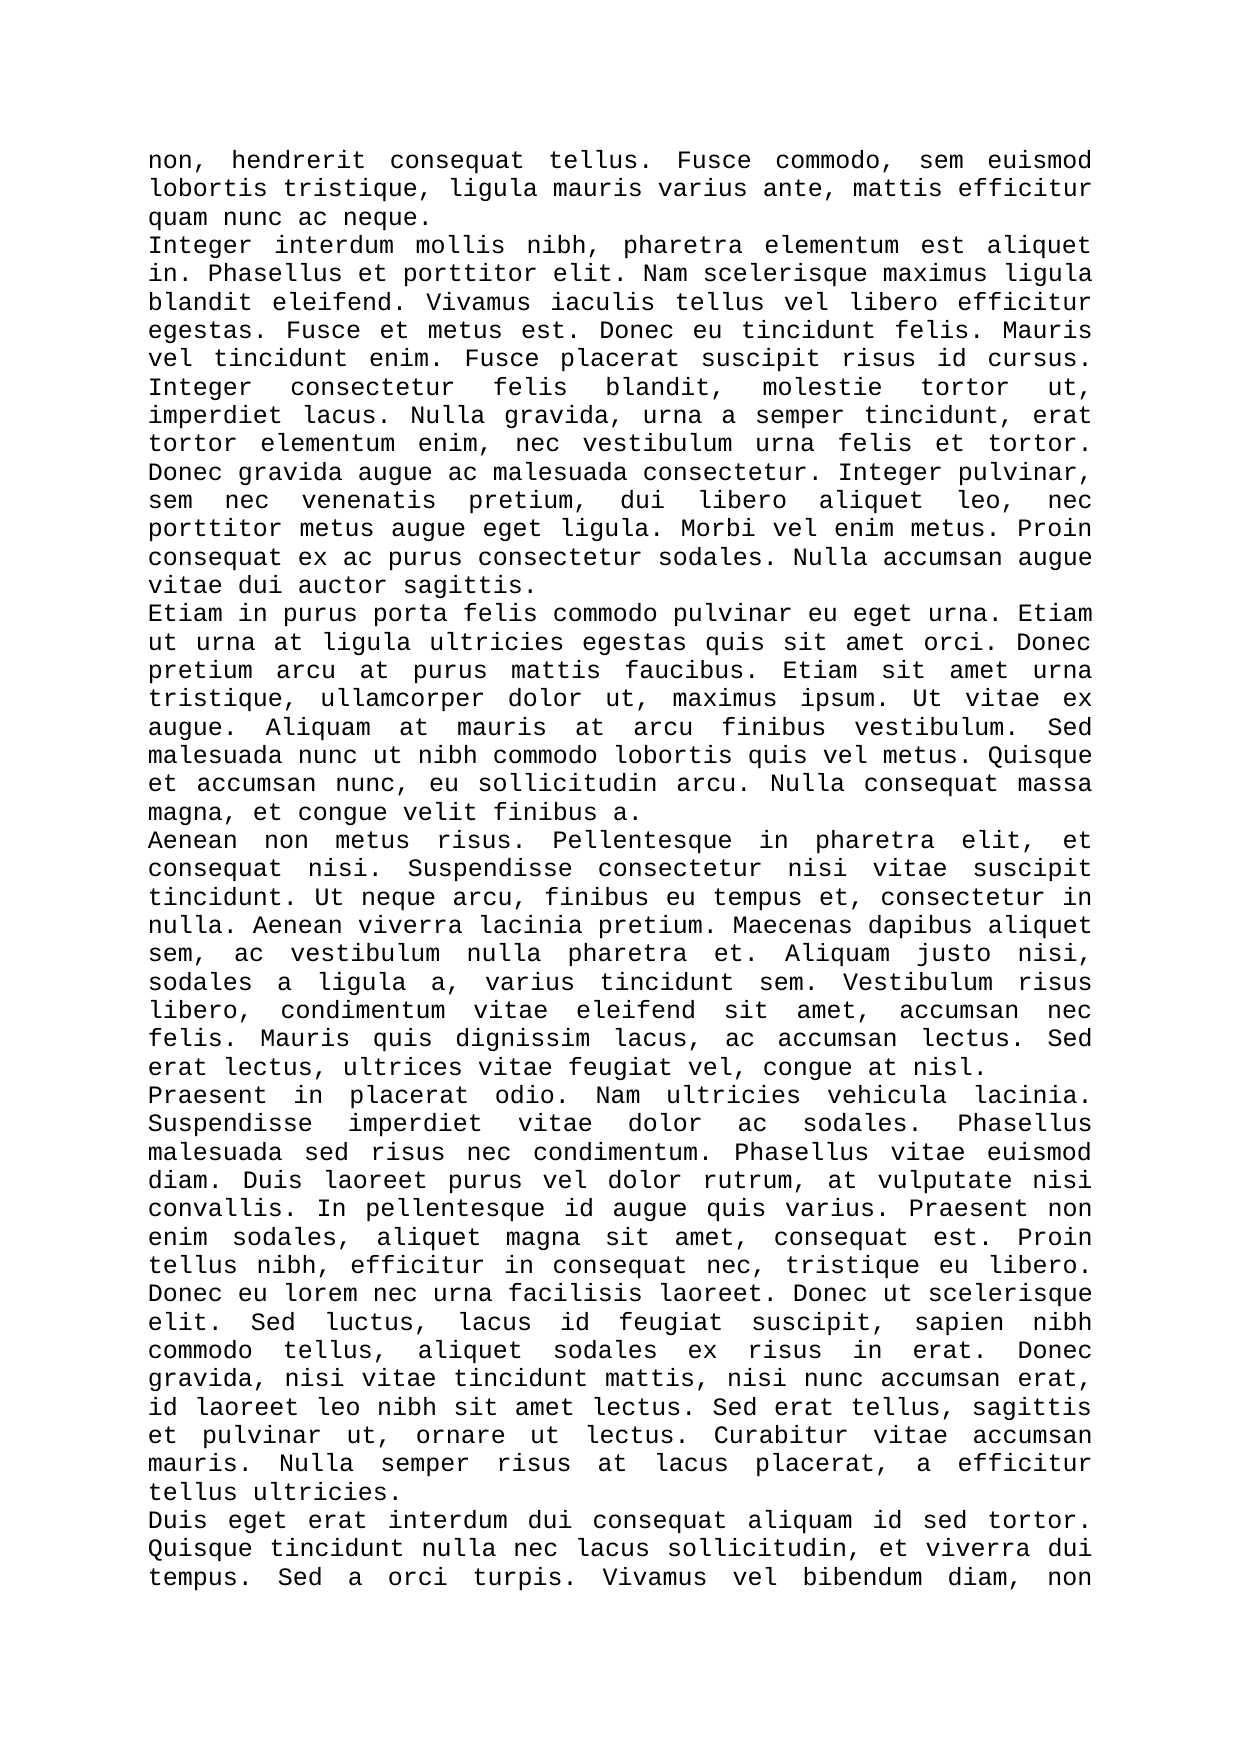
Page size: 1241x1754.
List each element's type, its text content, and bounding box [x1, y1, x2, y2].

text Duis eget erat interdum dui consequat aliquam id sed tortor. Quisque tincidunt nulla nec lacus sollicitudin, et viverra dui tempus. Sed a orci turpis. Vivamus vel bibendum diam, non [148, 1508, 1093, 1593]
text Etiam in purus porta felis commodo pulvinar eu eget urna. Etiam ut urna at ligula ultricies egestas quis sit amet orci. Donec pretium arcu at purus mattis faucibus. Etiam sit amet urna tristique, ullamcorper dolor ut, maximus ipsum. Ut vitae ex augue. Aliquam at mauris at arcu finibus vestibulum. Sed malesuada nunc ut nibh commodo lobortis quis vel metus. Quisque et accumsan nunc, eu sollicitudin arcu. Nulla consequat massa magna, et congue velit finibus a. [148, 601, 1093, 828]
text Aenean non metus risus. Pellentesque in pharetra elit, et consequat nisi. Suspendisse consectetur nisi vitae suscipit tincidunt. Ut neque arcu, finibus eu tempus et, consectetur in nulla. Aenean viverra lacinia pretium. Maecenas dapibus aliquet sem, ac vestibulum nulla pharetra et. Aliquam justo nisi, sodales a ligula a, varius tincidunt sem. Vestibulum risus libero, condimentum vitae eleifend sit amet, accumsan nec felis. Mauris quis dignissim lacus, ac accumsan lectus. Sed erat lectus, ultrices vitae feugiat vel, congue at nisl. [148, 828, 1093, 1083]
text Praesent in placerat odio. Nam ultricies vehicula lacinia. Suspendisse imperdiet vitae dolor ac sodales. Phasellus malesuada sed risus nec condimentum. Phasellus vitae euismod diam. Duis laoreet purus vel dolor rutrum, at vulputate nisi convallis. In pellentesque id augue quis varius. Praesent non enim sodales, aliquet magna sit amet, consequat est. Proin tellus nibh, efficitur in consequat nec, tristique eu libero. Donec eu lorem nec urna facilisis laoreet. Donec ut scelerisque elit. Sed luctus, lacus id feugiat suscipit, sapien nibh commodo tellus, aliquet sodales ex risus in erat. Donec gravida, nisi vitae tincidunt mattis, nisi nunc accumsan erat, id laoreet leo nibh sit amet lectus. Sed erat tellus, sagittis et pulvinar ut, ornare ut lectus. Curabitur vitae accumsan mauris. Nulla semper risus at lacus placerat, a efficitur tellus ultricies. [148, 1083, 1093, 1508]
text non, hendrerit consequat tellus. Fusce commodo, sem euismod lobortis tristique, ligula mauris varius ante, mattis efficitur quam nunc ac neque. [148, 148, 1093, 233]
text Integer interdum mollis nibh, pharetra elementum est aliquet in. Phasellus et porttitor elit. Nam scelerisque maximus ligula blandit eleifend. Vivamus iaculis tellus vel libero efficitur egestas. Fusce et metus est. Donec eu tincidunt felis. Mauris vel tincidunt enim. Fusce placerat suscipit risus id cursus. Integer consectetur felis blandit, molestie tortor ut, imperdiet lacus. Nulla gravida, urna a semper tincidunt, erat tortor elementum enim, nec vestibulum urna felis et tortor. Donec gravida augue ac malesuada consectetur. Integer pulvinar, sem nec venenatis pretium, dui libero aliquet leo, nec porttitor metus augue eget ligula. Morbi vel enim metus. Proin consequat ex ac purus consectetur sodales. Nulla accumsan augue vitae dui auctor sagittis. [148, 233, 1093, 601]
